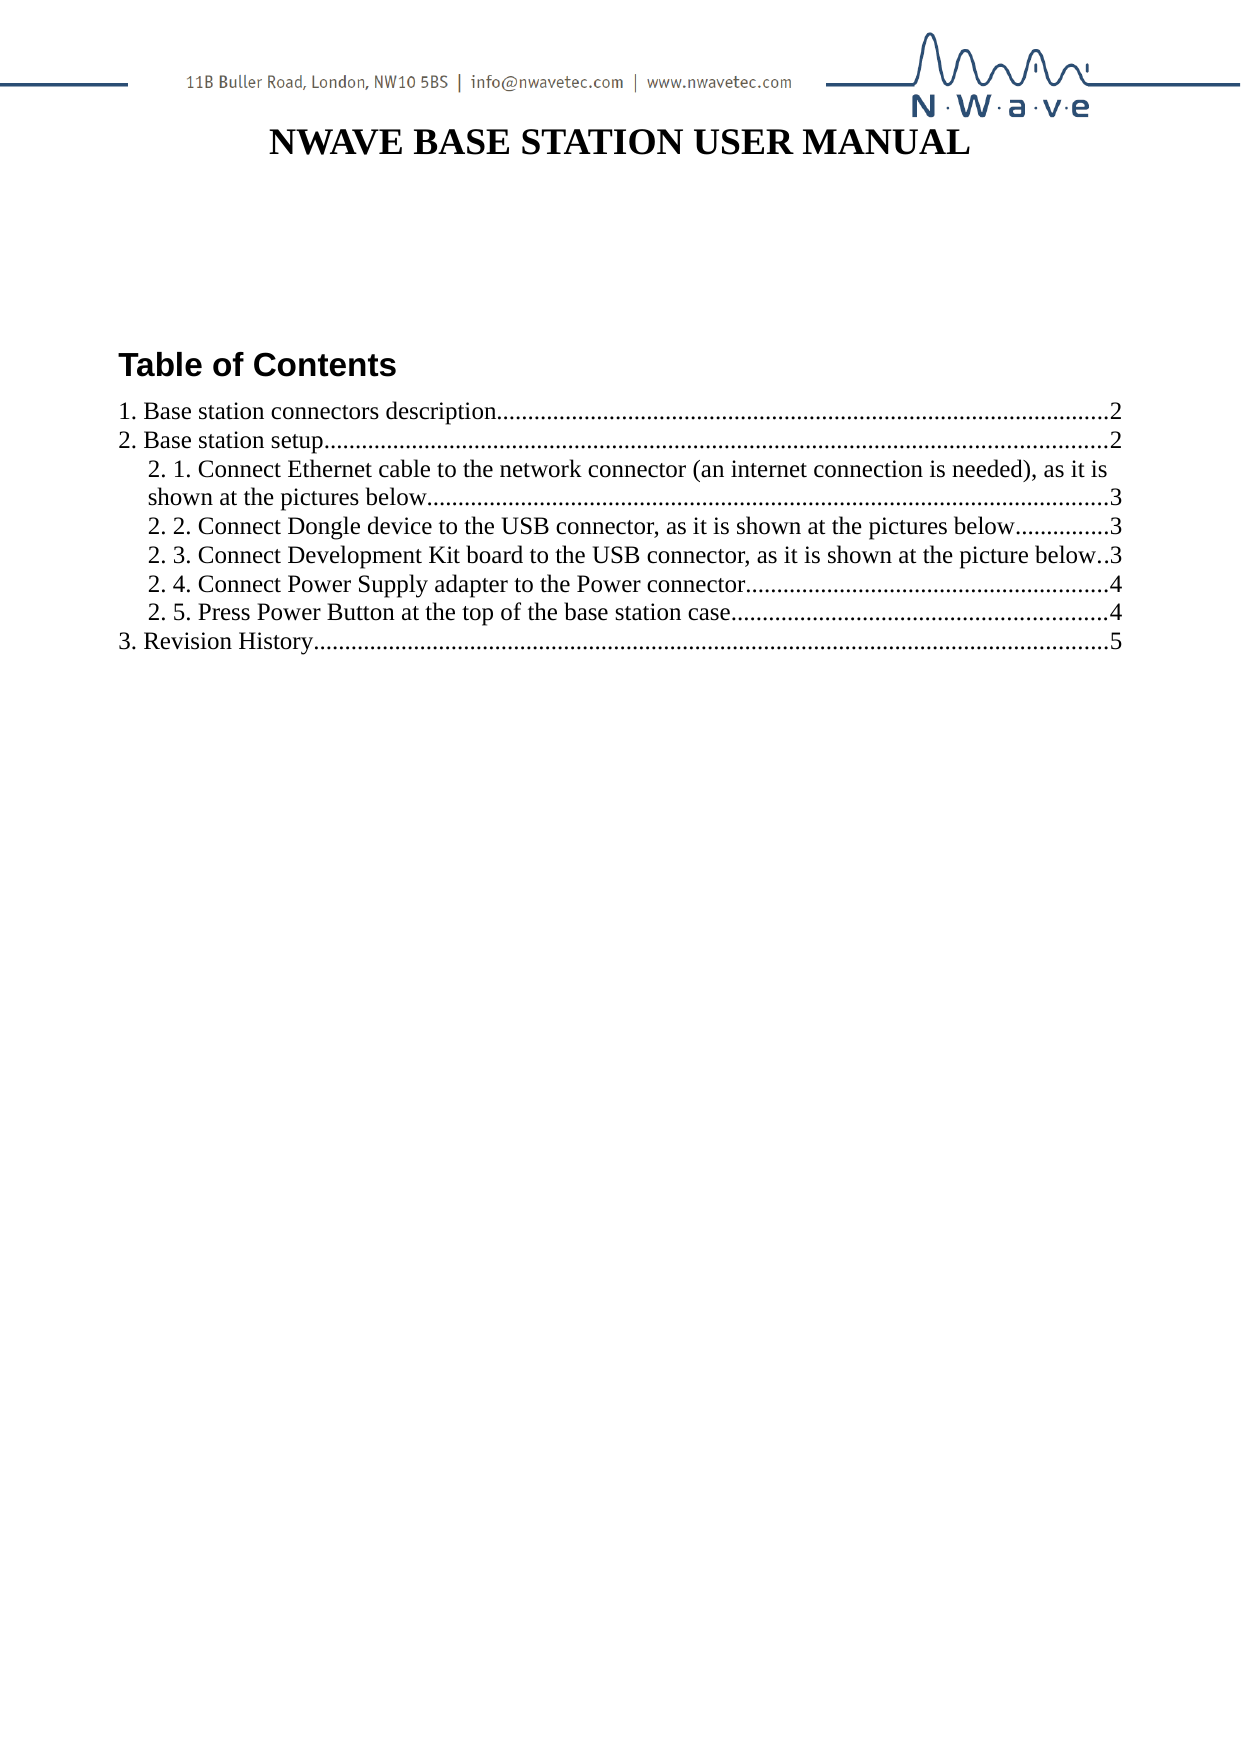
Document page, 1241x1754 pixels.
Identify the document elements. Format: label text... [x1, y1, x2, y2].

text 2. 5. Press Power Button at the top of the base station case 4 [148, 597, 1122, 626]
text 2. 3. Connect Development Kit board to the USB connector, as it is shown at the picture below 3 [148, 540, 1122, 569]
text 2. Base station setup 2 [118, 425, 1122, 454]
text 1. Base station connectors description 2 [118, 396, 1122, 425]
text 3. Revision History 5 [118, 626, 1122, 655]
subtitle Table of Contents [118, 345, 1122, 384]
text NWAVE BASE STATION USER MANUAL [118, 120, 1122, 163]
text 2. 1. Connect Ethernet cable to the network connector (an internet connection is needed), as it is shown at the pictures below 3 [148, 454, 1122, 511]
text 2. 4. Connect Power Supply adapter to the Power connector 4 [148, 569, 1122, 597]
text 2. 2. Connect Dongle device to the USB connector, as it is shown at the pictures below 3 [148, 511, 1122, 540]
